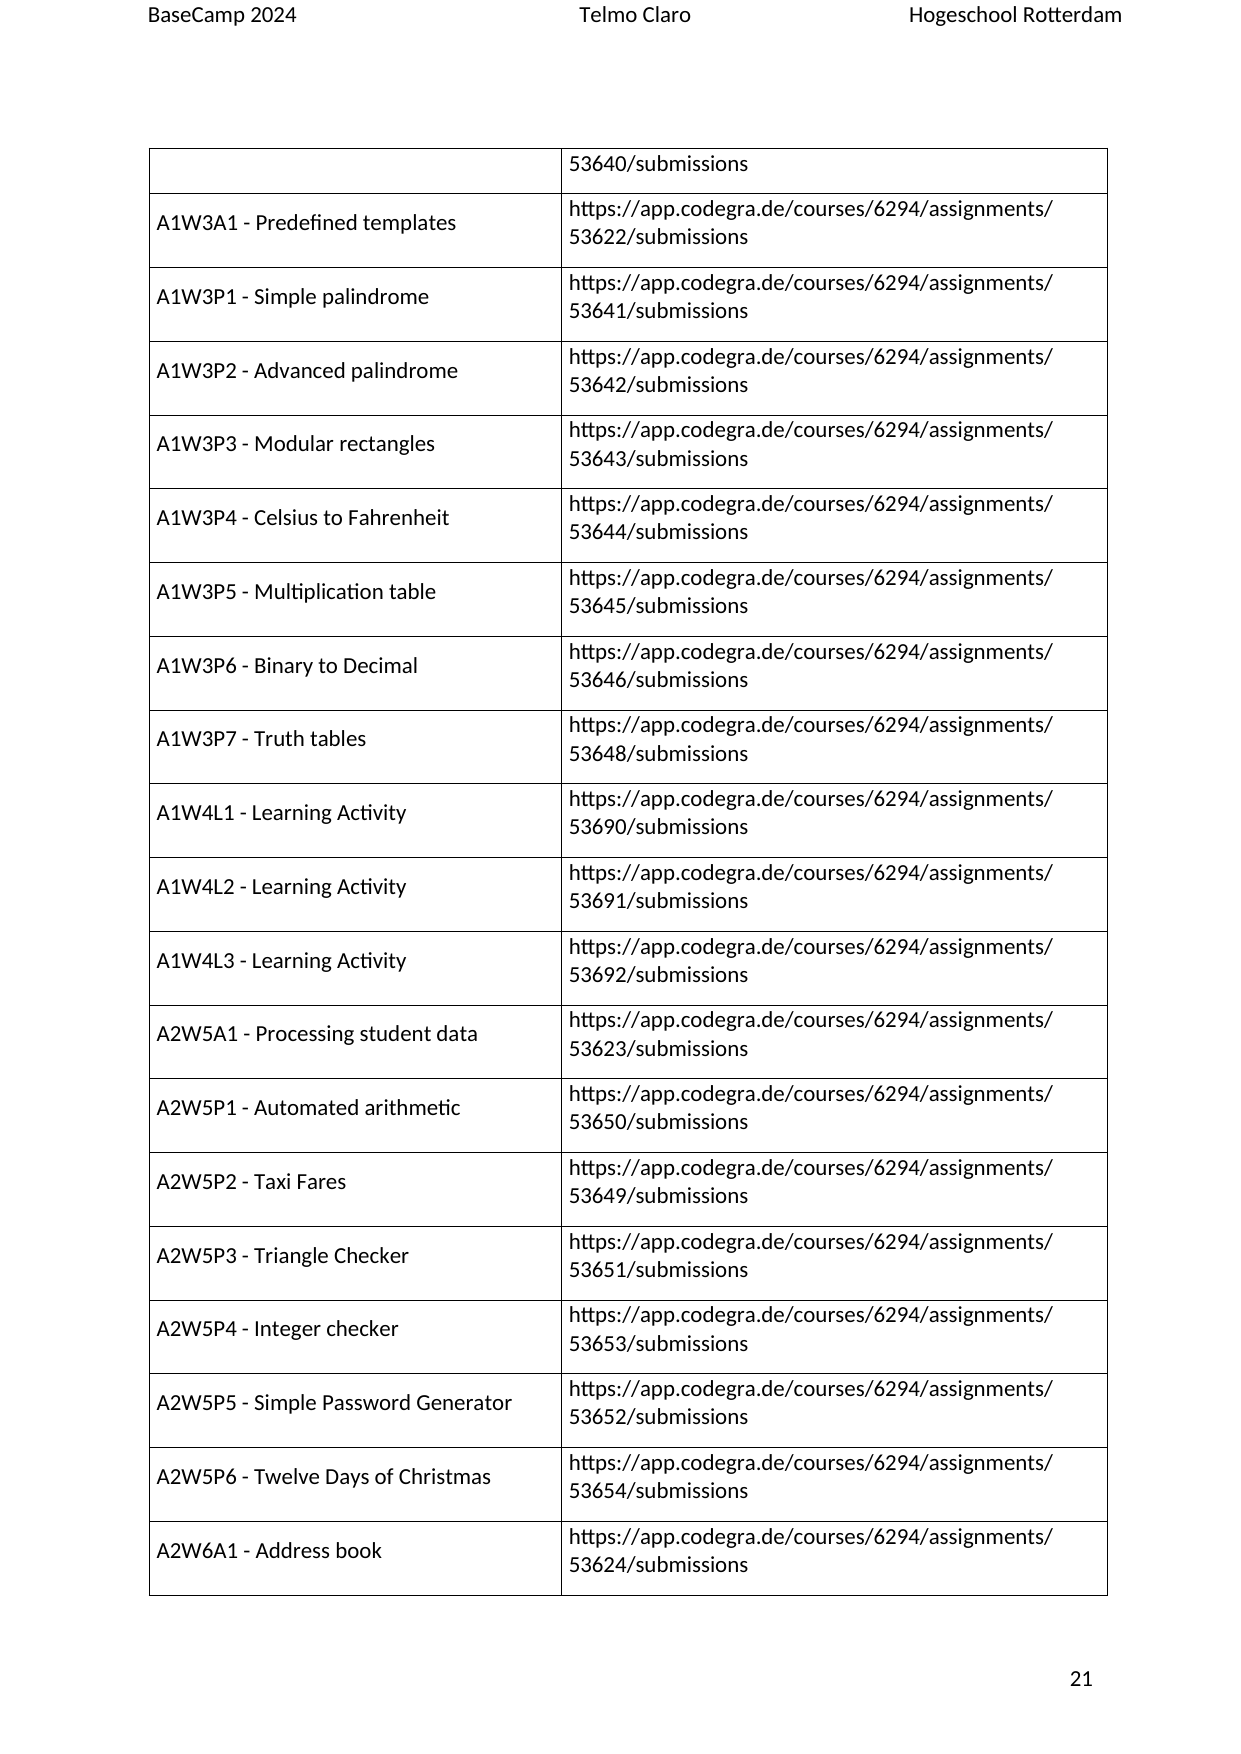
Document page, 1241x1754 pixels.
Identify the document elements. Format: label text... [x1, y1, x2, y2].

table_cell https://app.codegra.de/courses/6294/assignments/53652/submissions [562, 1374, 1107, 1447]
table_cell https://app.codegra.de/courses/6294/assignments/53645/submissions [562, 563, 1107, 636]
table_cell A1W4L3 - Learning Activity [150, 932, 561, 1004]
table_cell A2W5P1 - Automated arithmetic [150, 1079, 561, 1152]
table_cell A2W5P2 - Taxi Fares [150, 1153, 561, 1226]
table_cell A2W5P6 - Twelve Days of Christmas [150, 1448, 561, 1521]
table_cell https://app.codegra.de/courses/6294/assignments/53654/submissions [562, 1448, 1107, 1521]
table_cell A2W5P4 - Integer checker [150, 1301, 561, 1373]
table_cell 53640/submissions [562, 149, 1107, 193]
table_cell https://app.codegra.de/courses/6294/assignments/53649/submissions [562, 1153, 1107, 1226]
table_cell https://app.codegra.de/courses/6294/assignments/53622/submissions [562, 194, 1107, 267]
table_cell https://app.codegra.de/courses/6294/assignments/53692/submissions [562, 932, 1107, 1004]
table_cell https://app.codegra.de/courses/6294/assignments/53646/submissions [562, 637, 1107, 709]
table_cell A1W4L2 - Learning Activity [150, 858, 561, 931]
table_cell A1W4L1 - Learning Activity [150, 784, 561, 857]
table_cell https://app.codegra.de/courses/6294/assignments/53650/submissions [562, 1079, 1107, 1152]
table_cell A2W6A1 - Address book [150, 1522, 561, 1594]
table_cell A2W5P5 - Simple Password Generator [150, 1374, 561, 1447]
table_cell https://app.codegra.de/courses/6294/assignments/53642/submissions [562, 342, 1107, 414]
table_cell https://app.codegra.de/courses/6294/assignments/53691/submissions [562, 858, 1107, 931]
table_cell A1W3P3 - Modular rectangles [150, 416, 561, 488]
table_cell https://app.codegra.de/courses/6294/assignments/53644/submissions [562, 489, 1107, 562]
table_cell A1W3P4 - Celsius to Fahrenheit [150, 489, 561, 562]
table_cell A1W3P1 - Simple palindrome [150, 268, 561, 341]
table_cell A2W5P3 - Triangle Checker [150, 1227, 561, 1299]
table_cell https://app.codegra.de/courses/6294/assignments/53653/submissions [562, 1301, 1107, 1373]
table_cell A1W3P5 - Multiplication table [150, 563, 561, 636]
table_cell https://app.codegra.de/courses/6294/assignments/53690/submissions [562, 784, 1107, 857]
table_cell A1W3P6 - Binary to Decimal [150, 637, 561, 709]
table_cell [150, 149, 561, 193]
table_cell A1W3P7 - Truth tables [150, 711, 561, 783]
table_cell https://app.codegra.de/courses/6294/assignments/53643/submissions [562, 416, 1107, 488]
table_cell A1W3P2 - Advanced palindrome [150, 342, 561, 414]
table_cell A2W5A1 - Processing student data [150, 1006, 561, 1078]
table_cell https://app.codegra.de/courses/6294/assignments/53623/submissions [562, 1006, 1107, 1078]
table_cell A1W3A1 - Predefined templates [150, 194, 561, 267]
table_cell https://app.codegra.de/courses/6294/assignments/53651/submissions [562, 1227, 1107, 1299]
table_cell https://app.codegra.de/courses/6294/assignments/53624/submissions [562, 1522, 1107, 1594]
table_cell https://app.codegra.de/courses/6294/assignments/53648/submissions [562, 711, 1107, 783]
table_cell https://app.codegra.de/courses/6294/assignments/53641/submissions [562, 268, 1107, 341]
